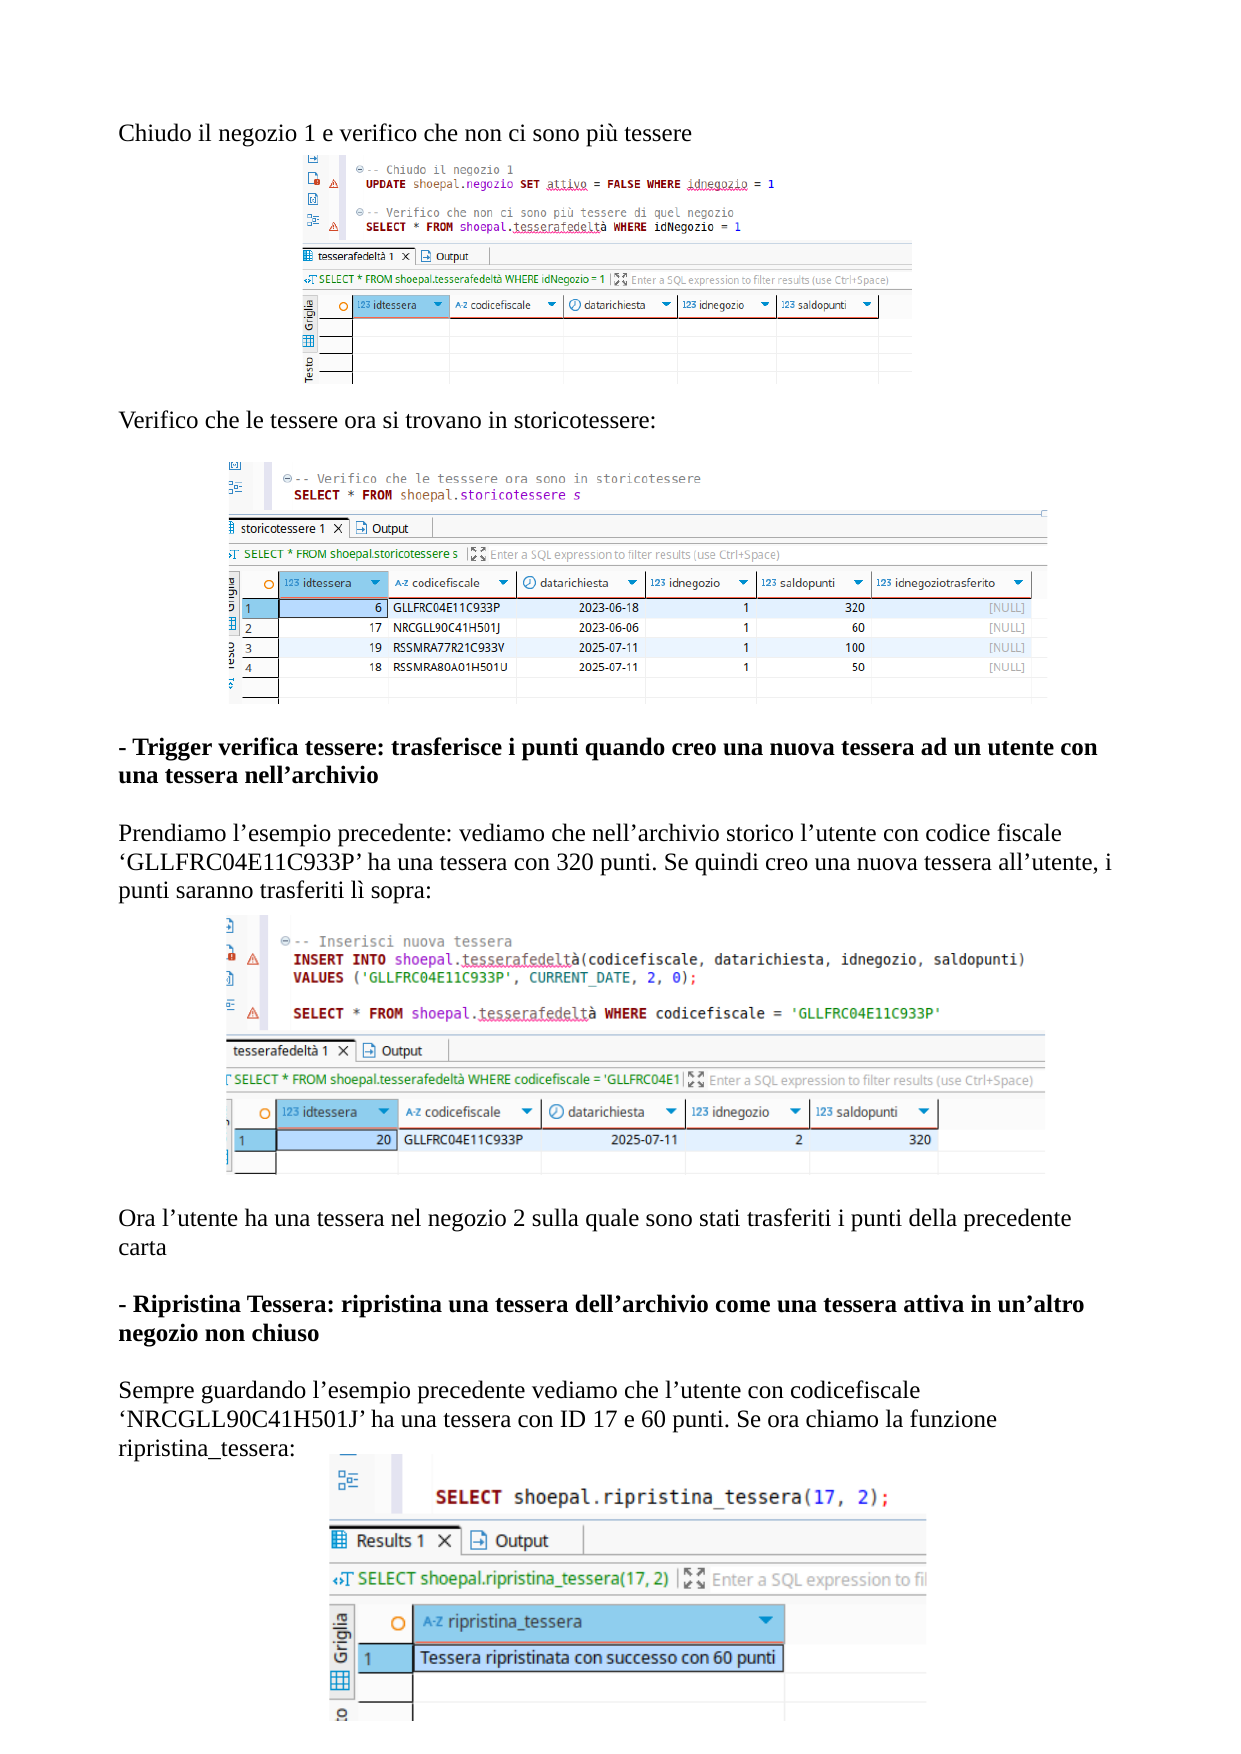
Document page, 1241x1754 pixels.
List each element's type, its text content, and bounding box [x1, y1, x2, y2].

text Chiudo il negozio 1 e verifico che non ci sono più tessere [118, 118, 1122, 147]
text Ora l’utente ha una tessera nel negozio 2 sulla quale sono stati trasferiti i punti della precedente carta [118, 1203, 1122, 1261]
picture [329, 1454, 927, 1721]
text - Trigger verifica tessere: trasferisce i punti quando creo una nuova tessera ad un utente con una tessera nell’archivio [118, 732, 1122, 789]
text Verifico che le tessere ora si trovano in storicotessere: [118, 406, 1122, 434]
picture [302, 155, 912, 384]
text Prendiamo l’esempio precedente: vediamo che nell’archivio storico l’utente con codice fiscale ‘GLLFRC04E11C933P’ ha una tessera con 320 punti. Se quindi creo una nuova tessera all’utente, i punti saranno trasferiti lì sopra: [118, 818, 1122, 904]
text Sempre guardando l’esempio precedente vediamo che l’utente con codicefiscale ‘NRCGLL90C41H501J’ ha una tessera con ID 17 e 60 punti. Se ora chiamo la funzione ripristina_tessera: [118, 1376, 1122, 1462]
picture [226, 915, 1045, 1175]
text - Ripristina Tessera: ripristina una tessera dell’archivio come una tessera attiva in un’altro negozio non chiuso [118, 1289, 1122, 1347]
picture [228, 462, 1048, 704]
